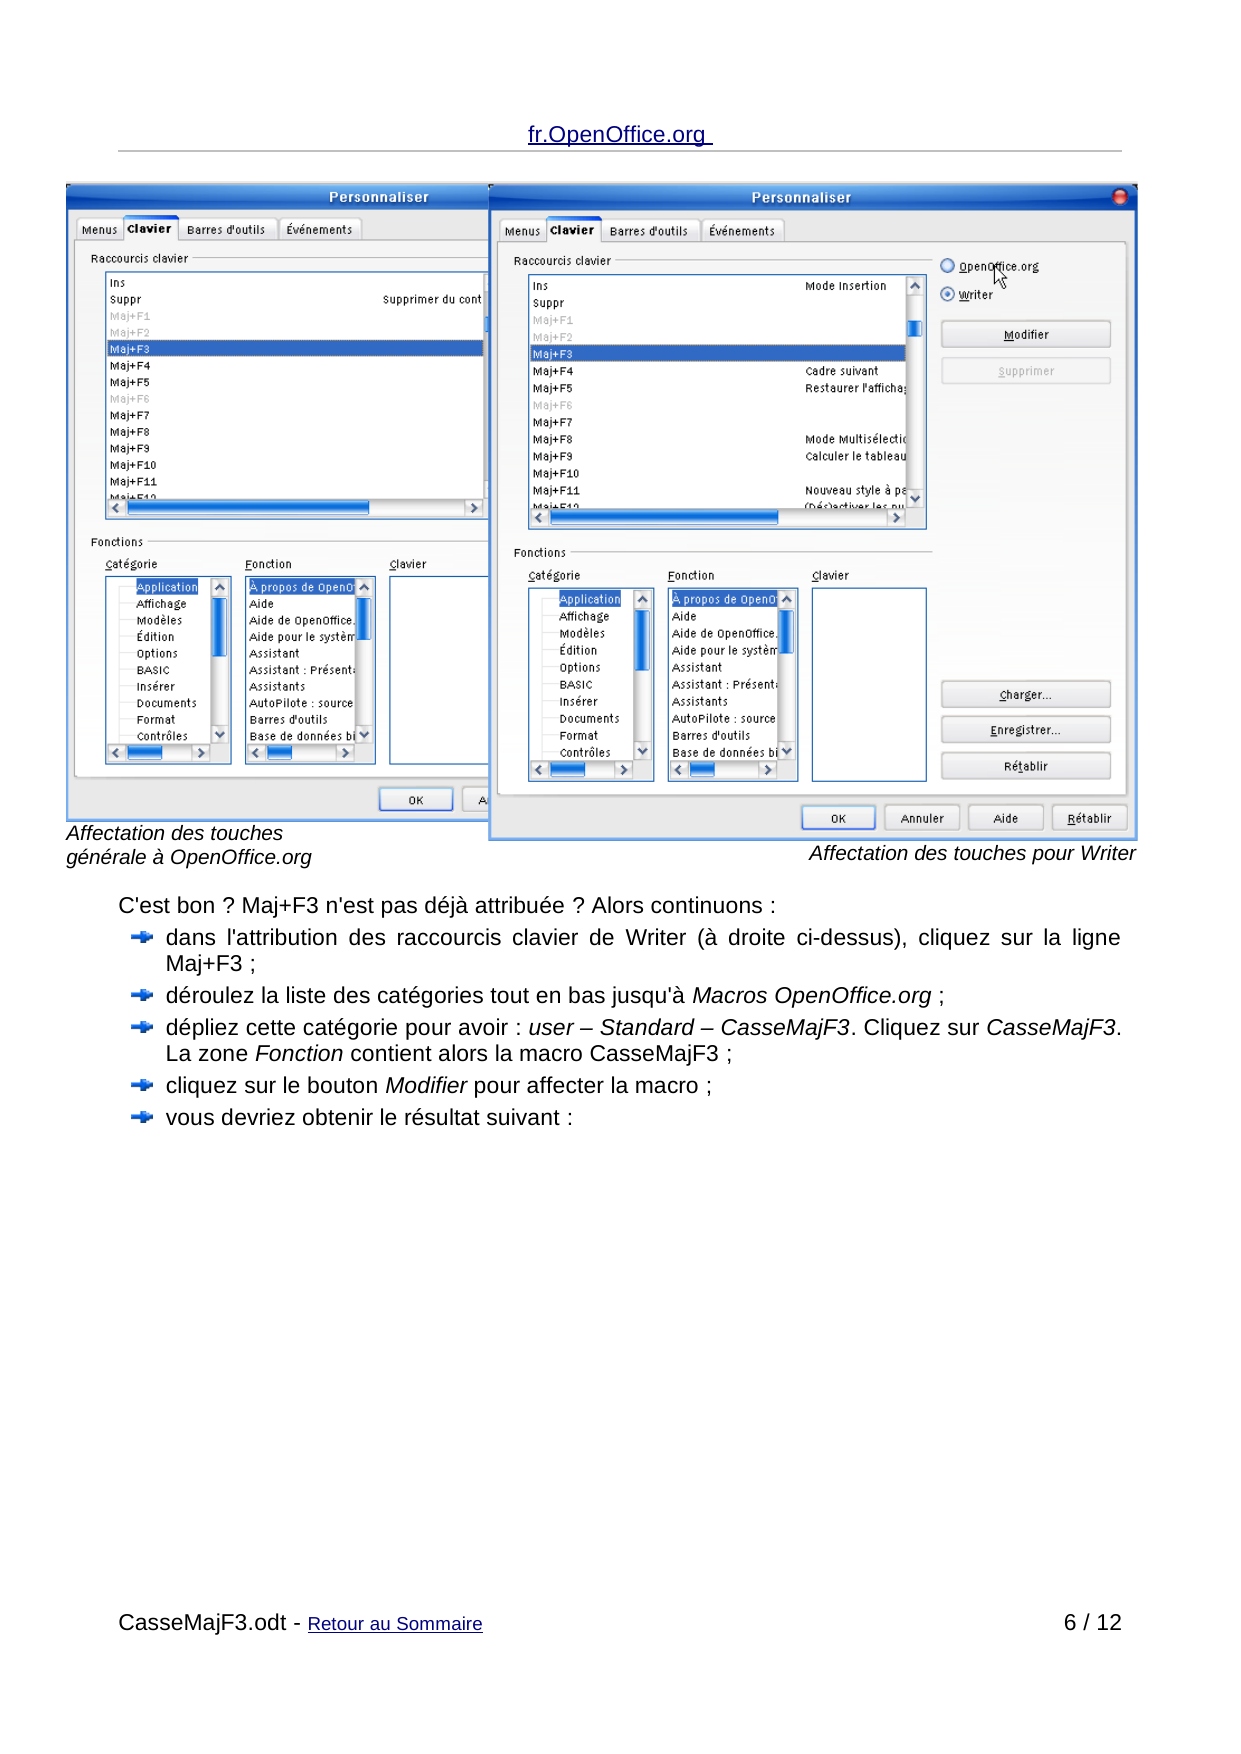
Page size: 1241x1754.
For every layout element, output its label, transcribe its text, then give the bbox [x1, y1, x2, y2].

list déroulez la liste des catégories tout en bas jusqu'à Macros OpenOffice.org ; [118, 982, 1122, 1008]
text C'est bon ? Maj+F3 n'est pas déjà attribuée ? Alors continuons : [118, 864, 1122, 918]
picture [131, 1079, 153, 1091]
list dans l'attribution des raccourcis clavier de Writer (à droite ci-dessus), cliquez sur la ligne Maj+F3 ; [118, 924, 1122, 976]
list vous devriez obtenir le résultat suivant : [118, 1104, 1122, 1130]
list cliquez sur le bouton Modifier pour affecter la macro ; [118, 1072, 1122, 1098]
text Affectation des touches générale à OpenOffice.org [66, 822, 716, 869]
picture [131, 931, 153, 943]
picture [131, 1021, 153, 1033]
picture [131, 989, 153, 1001]
picture [66, 181, 1138, 841]
picture [131, 1111, 153, 1123]
text Affectation des touches pour Writer [488, 841, 1138, 864]
list dépliez cette catégorie pour avoir : user – Standard – CasseMajF3. Cliquez sur CasseMajF3. La zone Fonction contient alors la macro CasseMajF3 ; [118, 1014, 1122, 1066]
